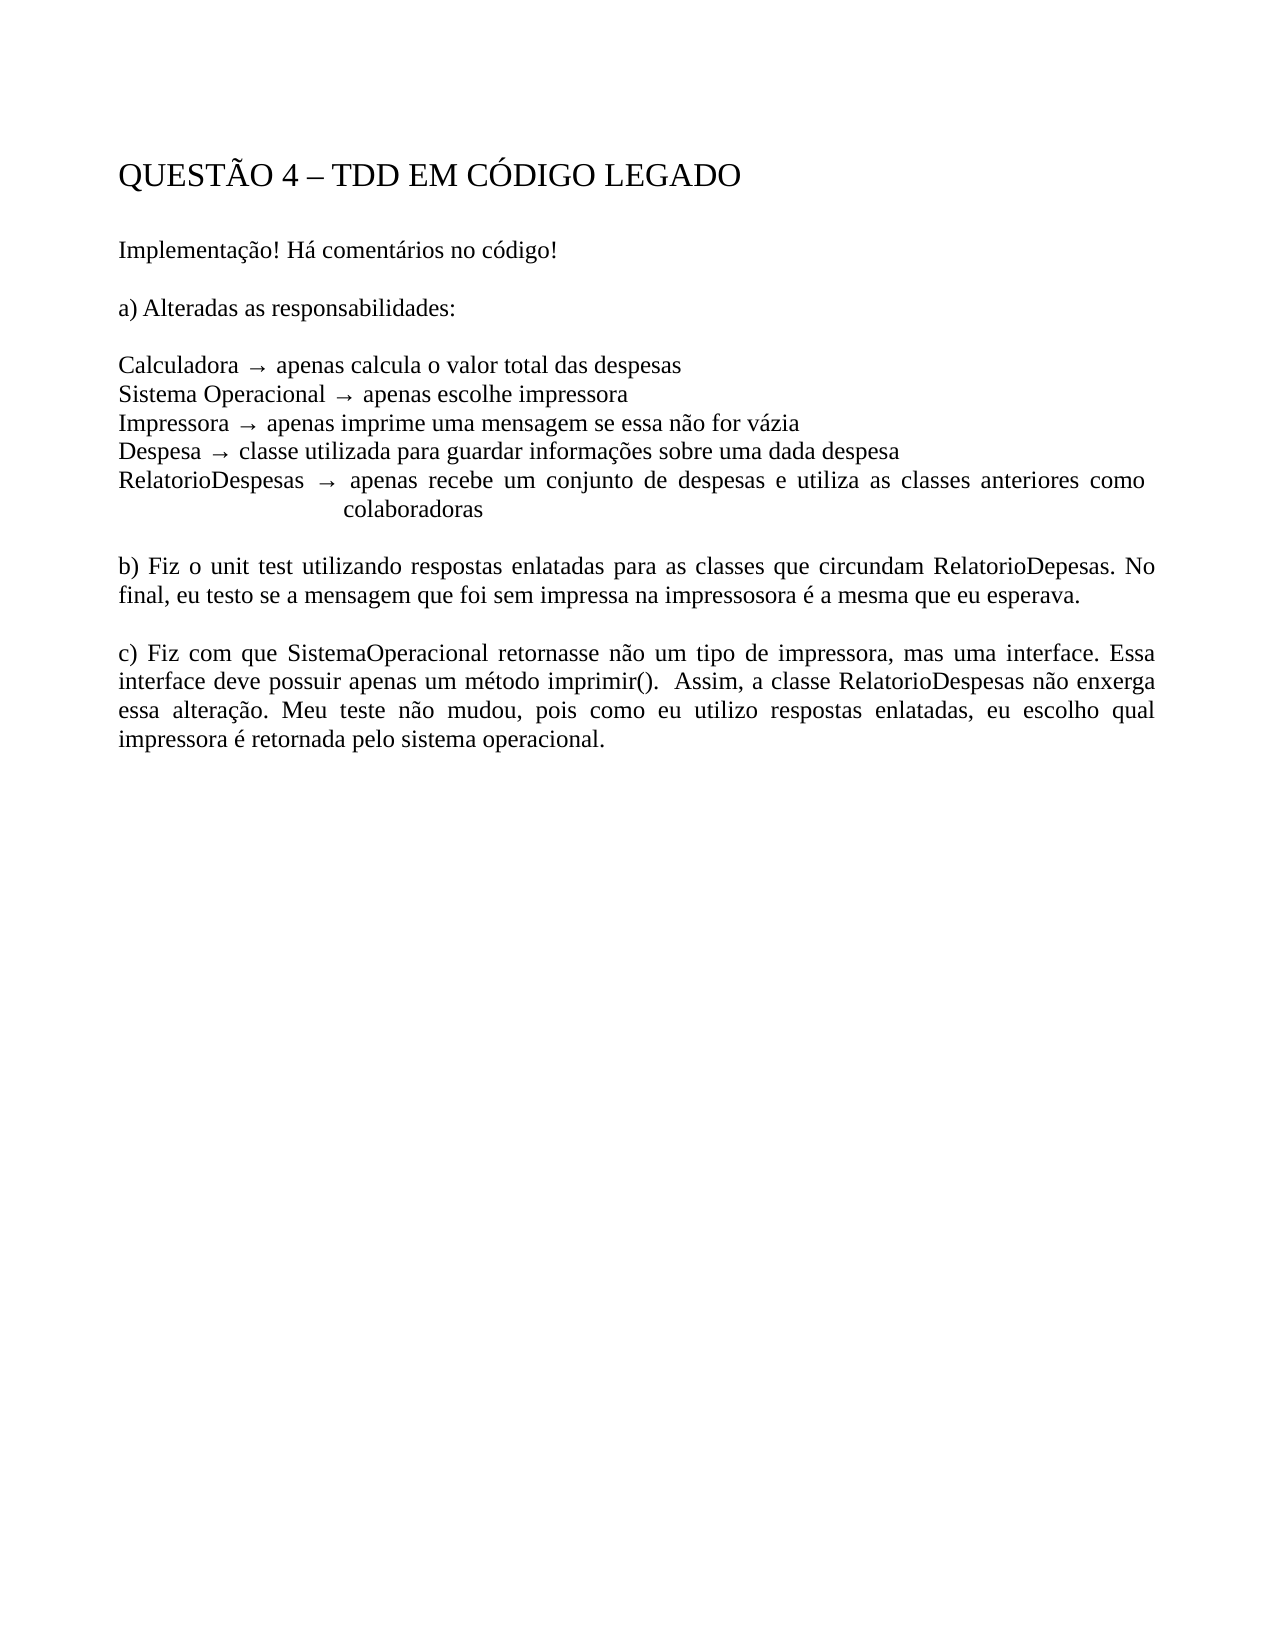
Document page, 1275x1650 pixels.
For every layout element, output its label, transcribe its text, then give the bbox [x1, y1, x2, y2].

subtitle QUESTÃO 4 – TDD EM CÓDIGO LEGADO [118, 156, 1157, 194]
text Implementação! Há comentários no código! [118, 235, 1157, 264]
text Sistema Operacional → apenas escolhe impressora [118, 379, 1157, 408]
text Calculadora → apenas calcula o valor total das despesas [118, 350, 1157, 379]
text Despesa → classe utilizada para guardar informações sobre uma dada despesa [118, 436, 1157, 465]
text a) Alteradas as responsabilidades: [118, 293, 1157, 321]
text c) Fiz com que SistemaOperacional retornasse não um tipo de impressora, mas uma interface. Essa interface deve possuir apenas um método imprimir(). Assim, a classe RelatorioDespesas não enxerga essa alteração. Meu teste não mudou, pois como eu utilizo respostas enlatadas, eu escolho qual impressora é retornada pelo sistema operacional. [118, 638, 1157, 753]
text RelatorioDespesas → apenas recebe um conjunto de despesas e utiliza as classes anteriores como colaboradoras [118, 465, 1157, 523]
text Impressora → apenas imprime uma mensagem se essa não for vázia [118, 408, 1157, 436]
text b) Fiz o unit test utilizando respostas enlatadas para as classes que circundam RelatorioDepesas. No final, eu testo se a mensagem que foi sem impressa na impressosora é a mesma que eu esperava. [118, 551, 1157, 609]
